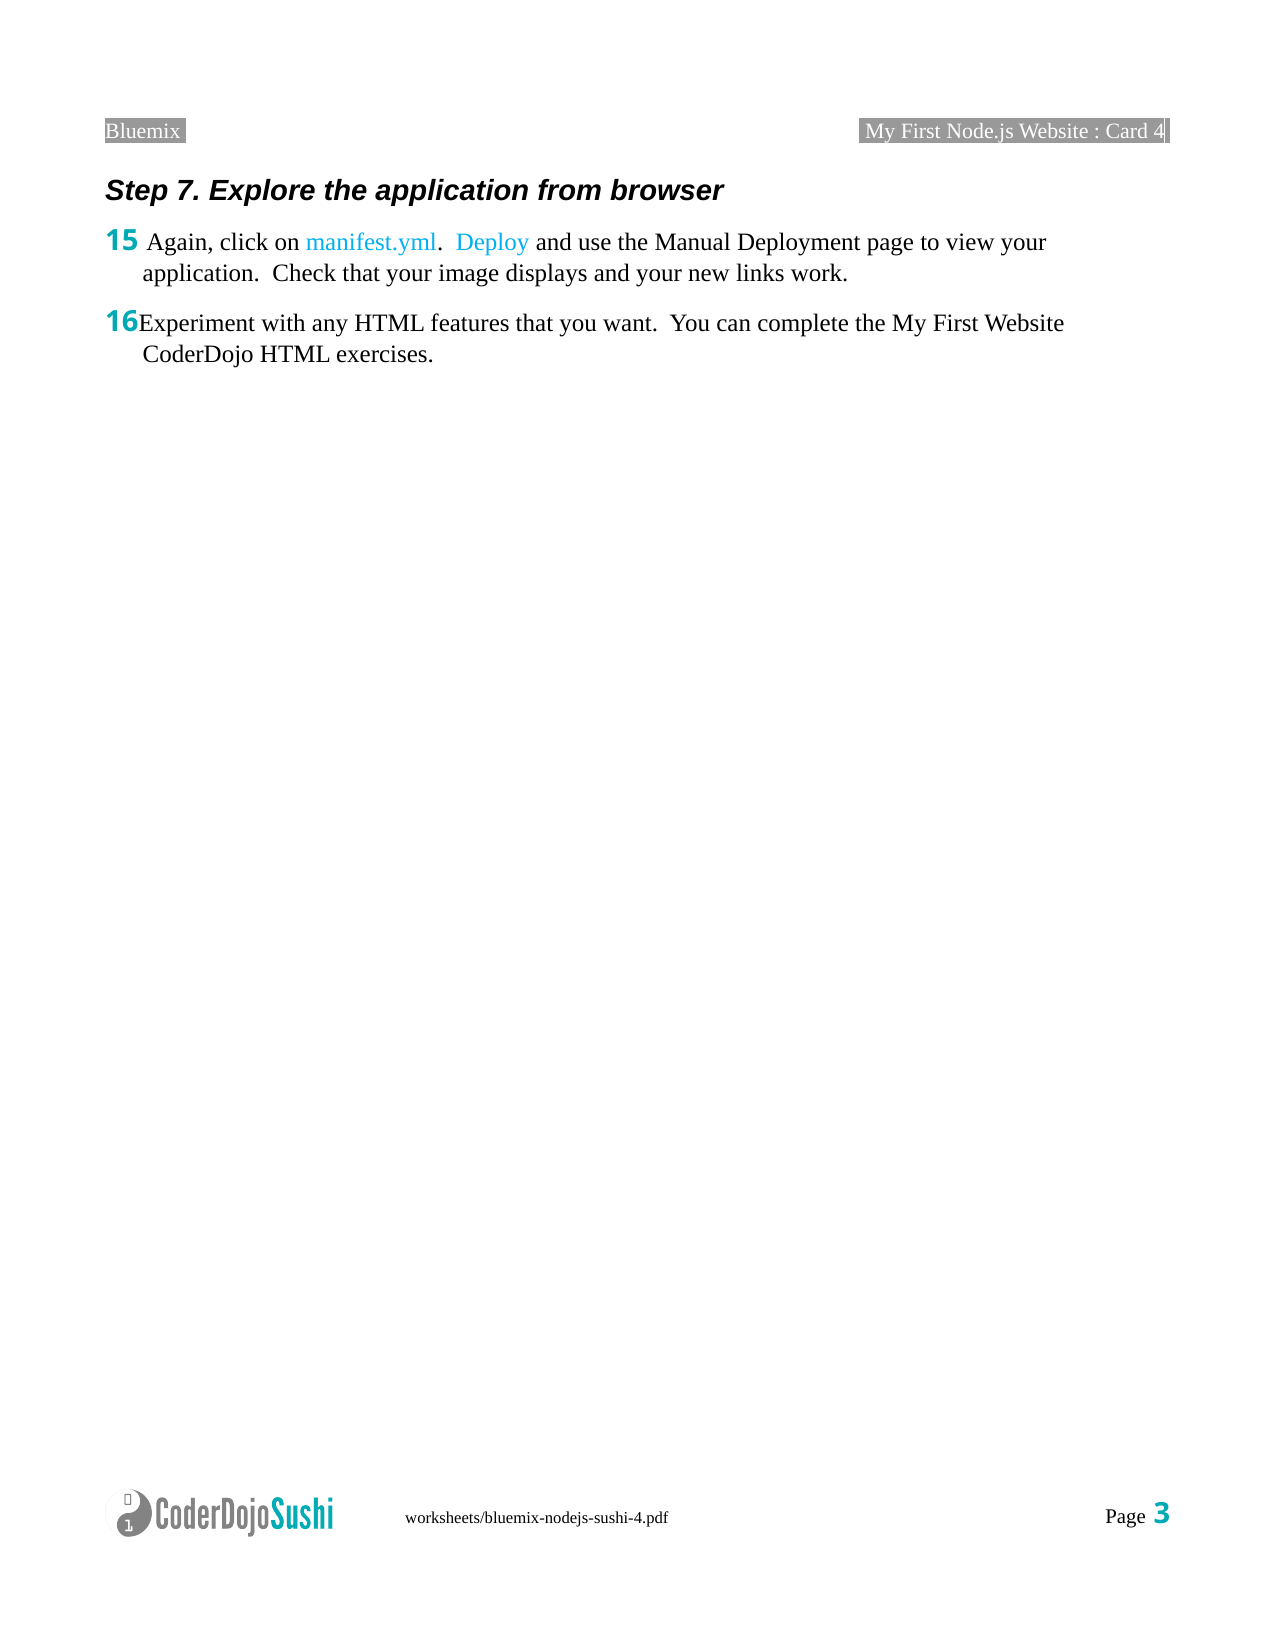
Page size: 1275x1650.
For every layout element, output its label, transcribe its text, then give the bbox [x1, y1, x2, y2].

text 15 Again, click on manifest.yml. Deploy and use the Manual Deployment page to view your application. Check that your image displays and your new links work. [105, 219, 1170, 287]
picture [105, 1489, 333, 1537]
subtitle Step 7. Explore the application from browser [105, 173, 1170, 206]
text 16Experiment with any HTML features that you want. You can complete the My First Website CoderDojo HTML exercises. [105, 300, 1170, 368]
